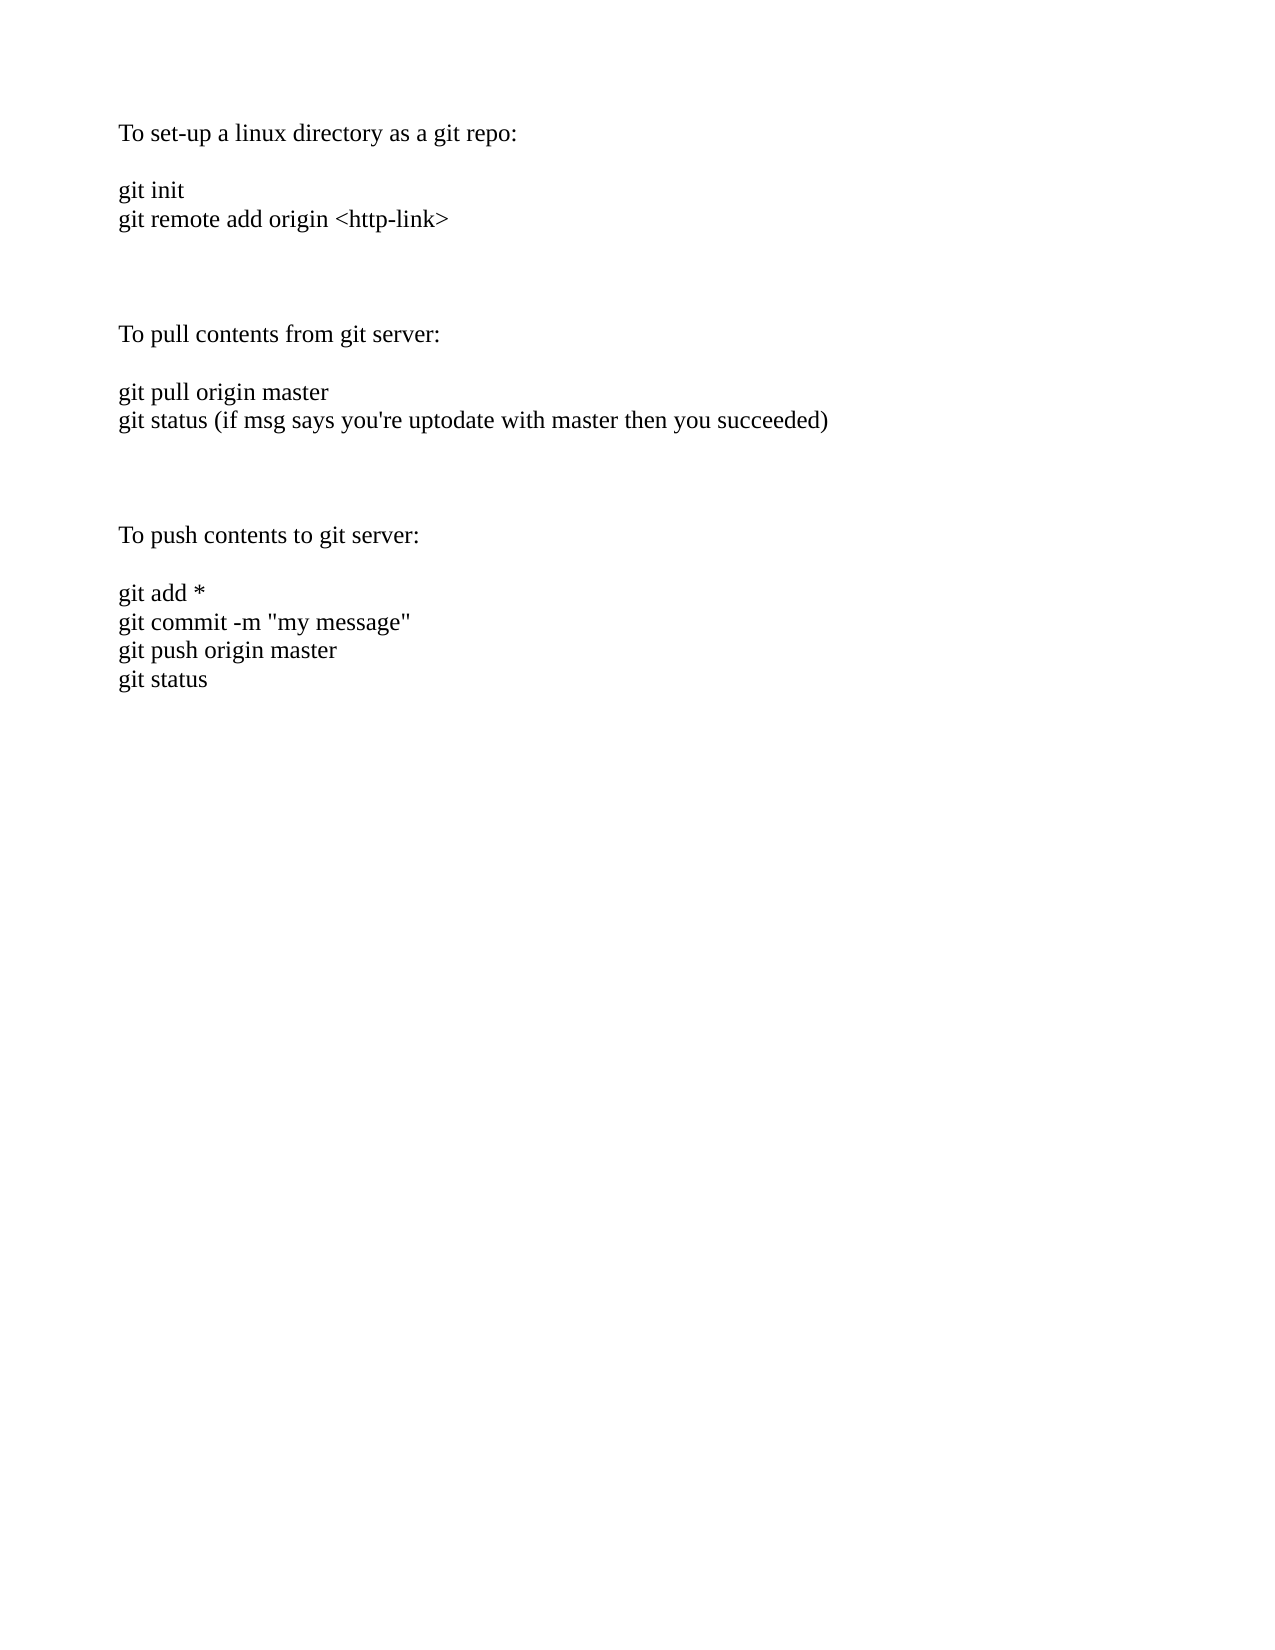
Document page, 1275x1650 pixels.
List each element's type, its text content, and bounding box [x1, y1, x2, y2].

text To pull contents from git server: [118, 319, 1157, 348]
text git remote add origin <http-link> [118, 204, 1157, 233]
text git add * [118, 578, 1157, 607]
text git status (if msg says you're uptodate with master then you succeeded) [118, 406, 1157, 434]
text git pull origin master [118, 377, 1157, 406]
text git commit -m "my message" [118, 607, 1157, 636]
text To set-up a linux directory as a git repo: [118, 118, 1157, 147]
text git status [118, 664, 1157, 693]
text git push origin master [118, 636, 1157, 664]
text git init [118, 176, 1157, 204]
text To push contents to git server: [118, 521, 1157, 549]
